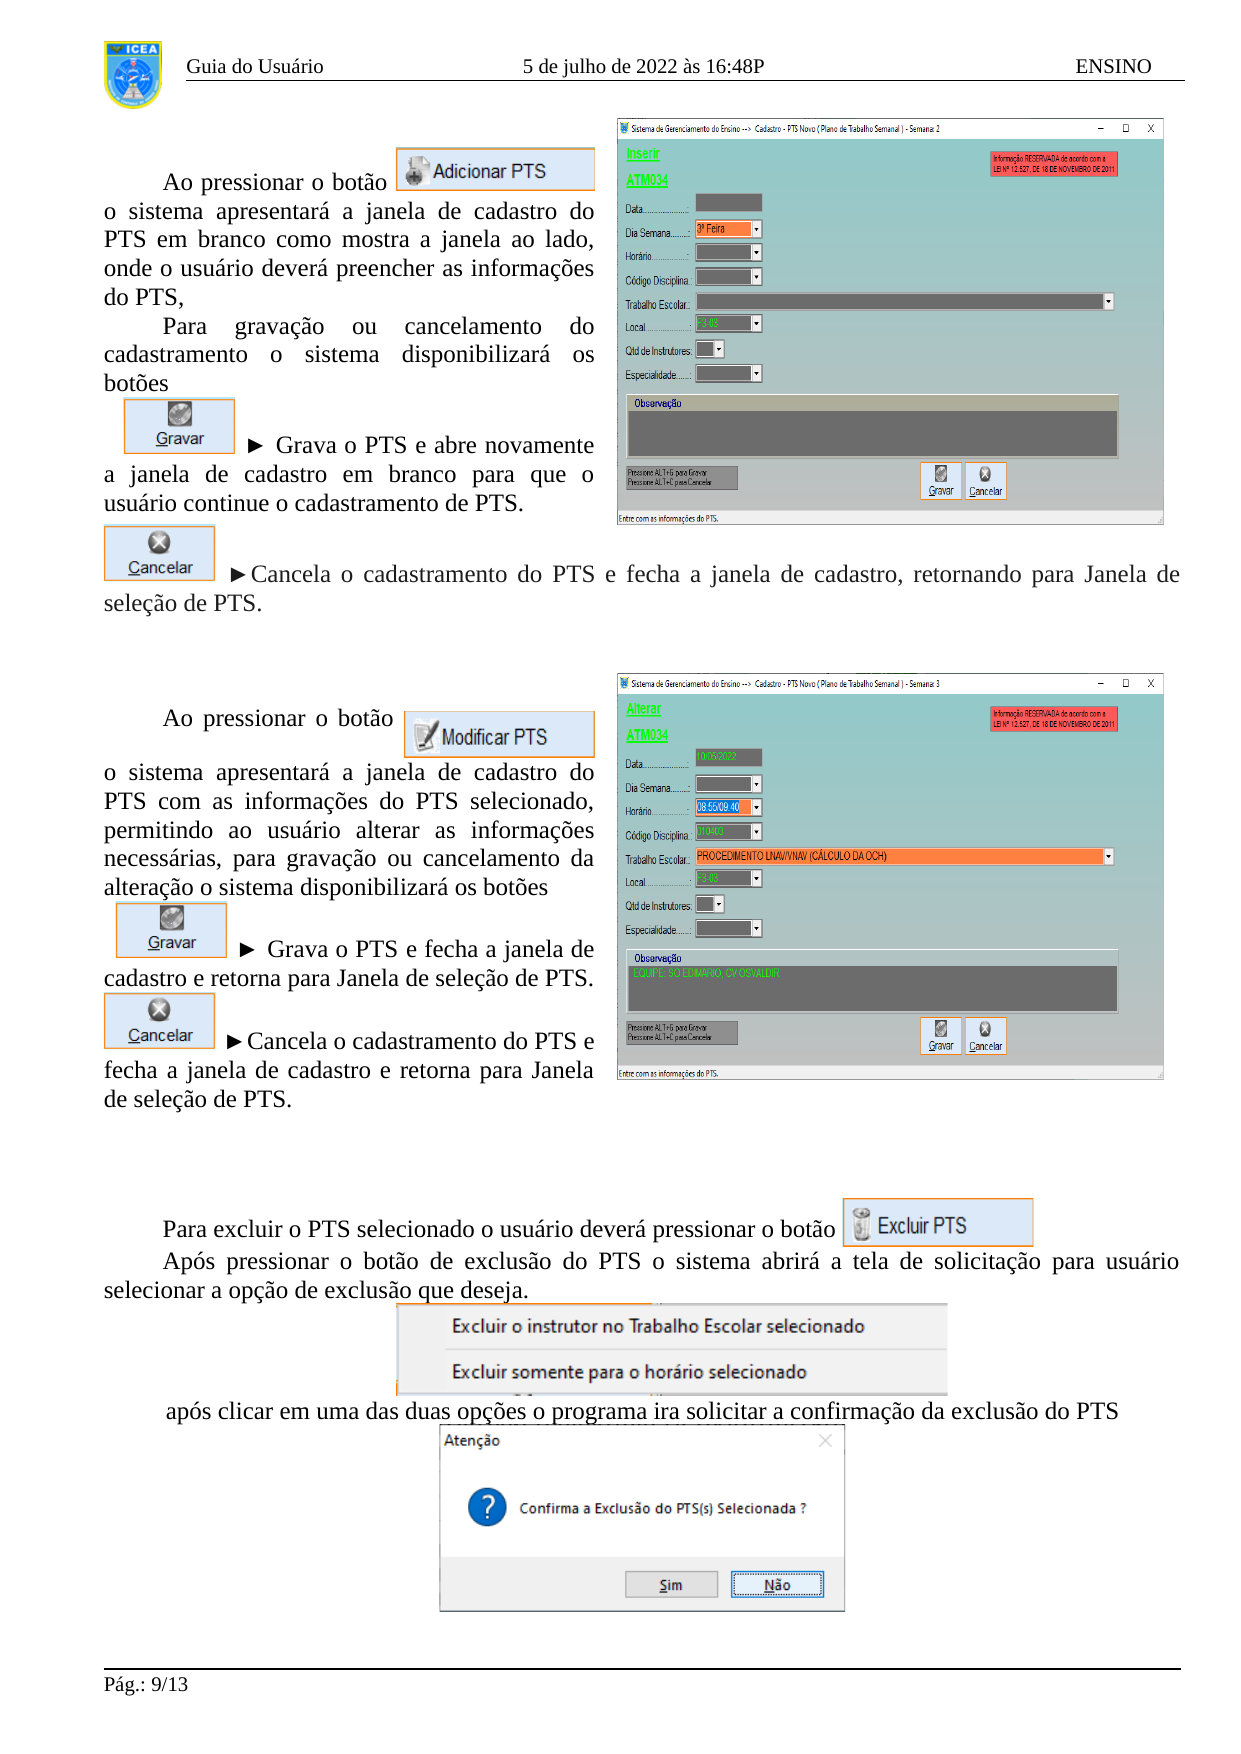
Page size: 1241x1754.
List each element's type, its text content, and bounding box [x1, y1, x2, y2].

text ►Cancela o cadastramento do PTS e fecha a janela de cadastro, retornando para Janela de seleção de PTS. [103, 524, 1181, 616]
picture [103, 524, 216, 582]
table_header Para excluir o PTS selecionado o usuário deverá pressionar o botão Após pressionar o botão de exclusão do PTS o sistema abrirá a tela de solicitação para usuário selecionar a opção de exclusão que deseja. após clicar em uma das duas opções o programa ira solicitar a confirmação da exclusão do PTS [92, 1170, 1192, 1640]
picture [103, 992, 216, 1050]
picture [123, 397, 236, 454]
picture [617, 673, 1164, 1080]
table_header [606, 674, 1192, 1141]
picture [103, 40, 164, 111]
picture [439, 1424, 846, 1612]
table_header Ao pressionar o botão o sistema apresentará a janela de cadastro do PTS com as informações do PTS selecionado, permitindo ao usuário alterar as informações necessárias, para gravação ou cancelamento da alteração o sistema disponibilizará os botões ► Grava o PTS e fecha a janela de cadastro e retorna para Janela de seleção de PTS. ►Cancela o cadastramento do PTS e fecha a janela de cadastro e retorna para Janela de seleção de PTS. [92, 674, 606, 1141]
table_header [606, 159, 617, 524]
picture [115, 901, 228, 958]
table_header Ao pressionar o botão o sistema apresentará a janela de cadastro do PTS em branco como mostra a janela ao lado, onde o usuário deverá preencher as informações do PTS, Para gravação ou cancelamento do cadastramento o sistema disponibilizará os botões ► Grava o PTS e abre novamente a janela de cadastro em branco para que o usuário continue o cadastramento de PTS. [92, 118, 606, 524]
picture [396, 1303, 948, 1396]
table_header [1164, 118, 1192, 524]
picture [617, 118, 1164, 525]
